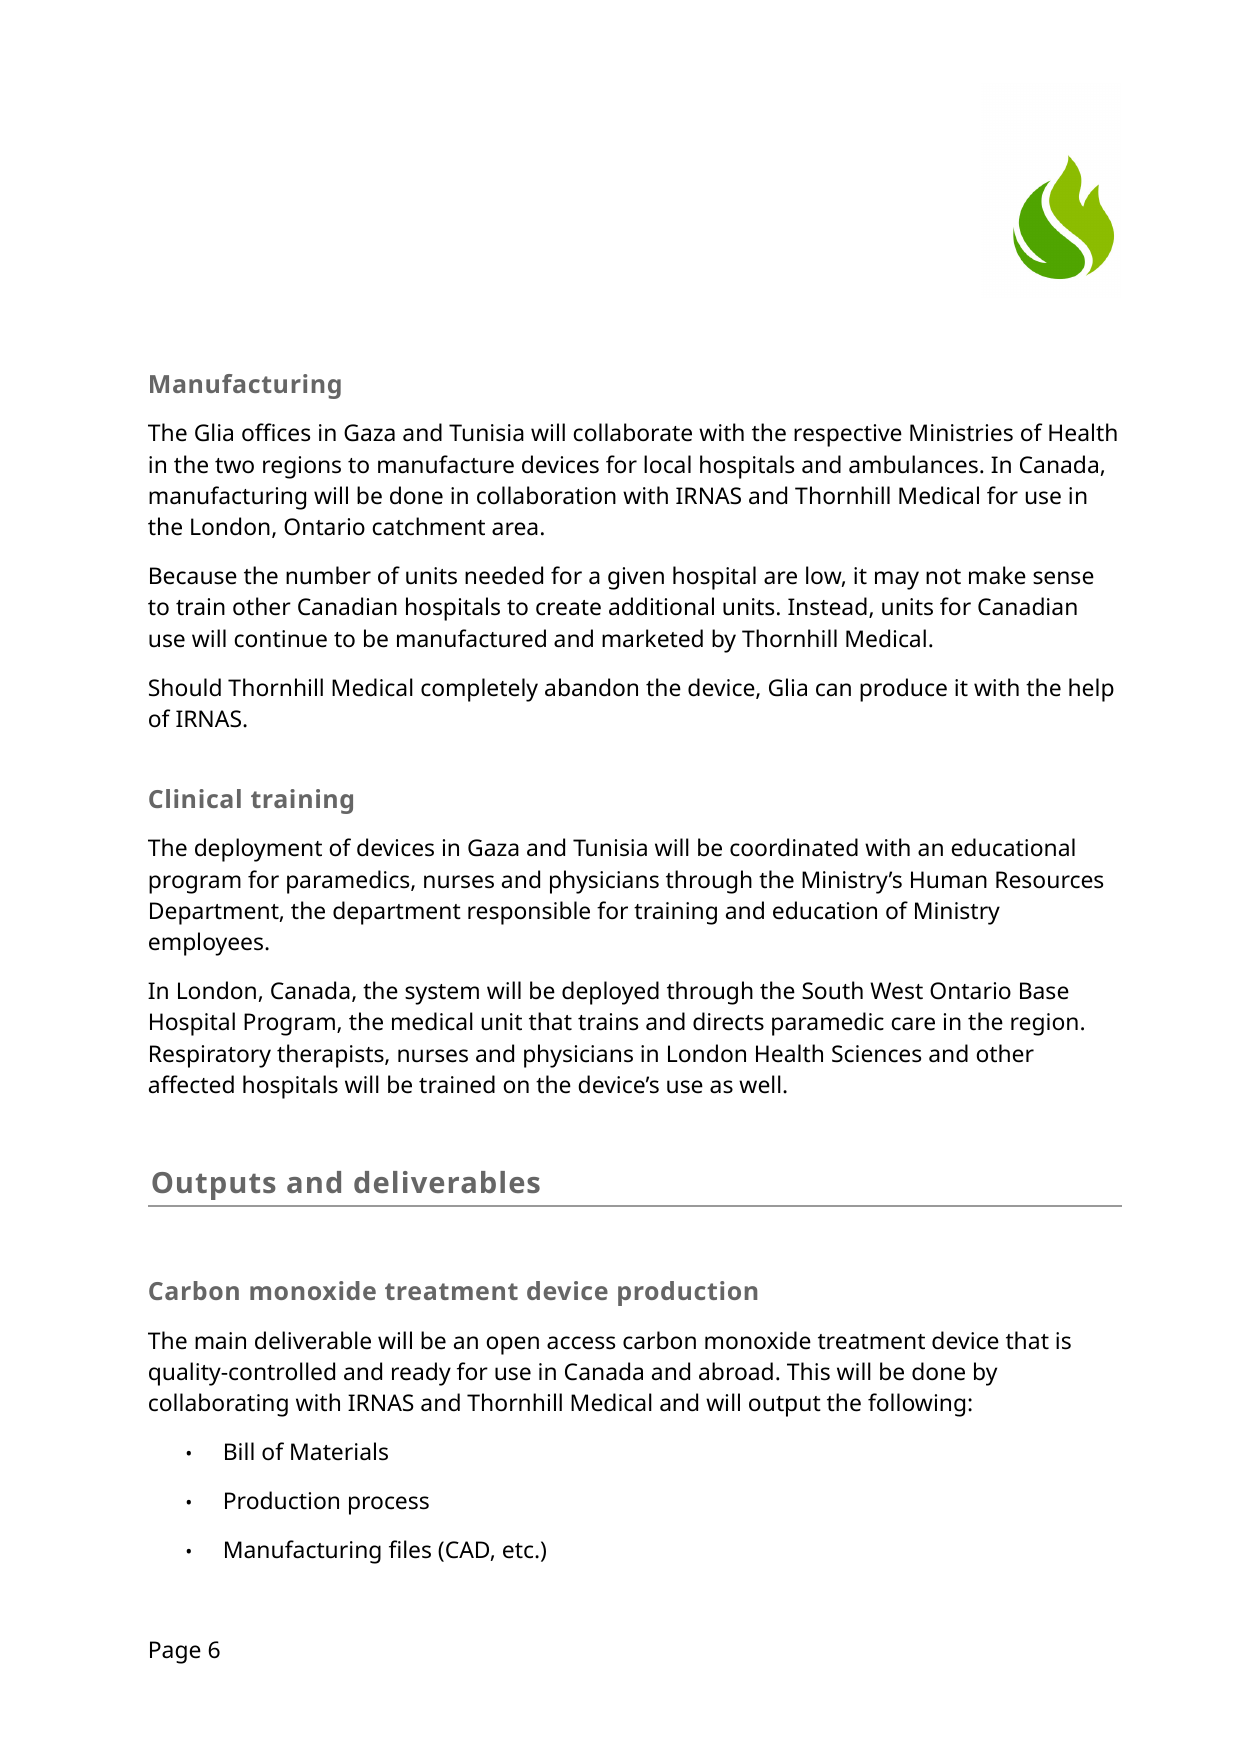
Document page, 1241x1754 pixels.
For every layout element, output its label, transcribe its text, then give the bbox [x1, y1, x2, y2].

text Because the number of units needed for a given hospital are low, it may not make sense to train other Canadian hospitals to create additional units. Instead, units for Canadian use will continue to be manufactured and marketed by Thornhill Medical. [148, 560, 1122, 654]
text The Glia offices in Gaza and Tunisia will collaborate with the respective Ministries of Health in the two regions to manufacture devices for local hospitals and ambulances. In Canada, manufacturing will be done in collaboration with IRNAS and Thornhill Medical for use in the London, Ontario catchment area. [148, 417, 1122, 542]
list Production process [185, 1485, 1122, 1517]
subtitle Outputs and deliverables [148, 1159, 1122, 1205]
text Should Thornhill Medical completely abandon the device, Glia can produce it with the help of IRNAS. [148, 672, 1122, 734]
list Manufacturing files (CAD, etc.) [185, 1534, 1122, 1566]
text The main deliverable will be an open access carbon monoxide treatment device that is quality-controlled and ready for use in Canada and abroad. This will be done by collaborating with IRNAS and Thornhill Medical and will output the following: [148, 1325, 1122, 1419]
text The deployment of devices in Gaza and Tunisia will be coordinated with an educational program for paramedics, nurses and physicians through the Ministry’s Human Resources Department, the department responsible for training and education of Ministry employees. [148, 832, 1122, 957]
subtitle Carbon monoxide treatment device production [148, 1274, 1122, 1308]
subtitle Clinical training [148, 781, 1122, 815]
subtitle Manufacturing [148, 366, 1122, 400]
list Bill of Materials [185, 1436, 1122, 1468]
picture [981, 83, 1026, 298]
text In London, Canada, the system will be deployed through the South West Ontario Base Hospital Program, the medical unit that trains and directs paramedic care in the region. Respiratory therapists, nurses and physicians in London Health Sciences and other affected hospitals will be trained on the device’s use as well. [148, 975, 1122, 1100]
